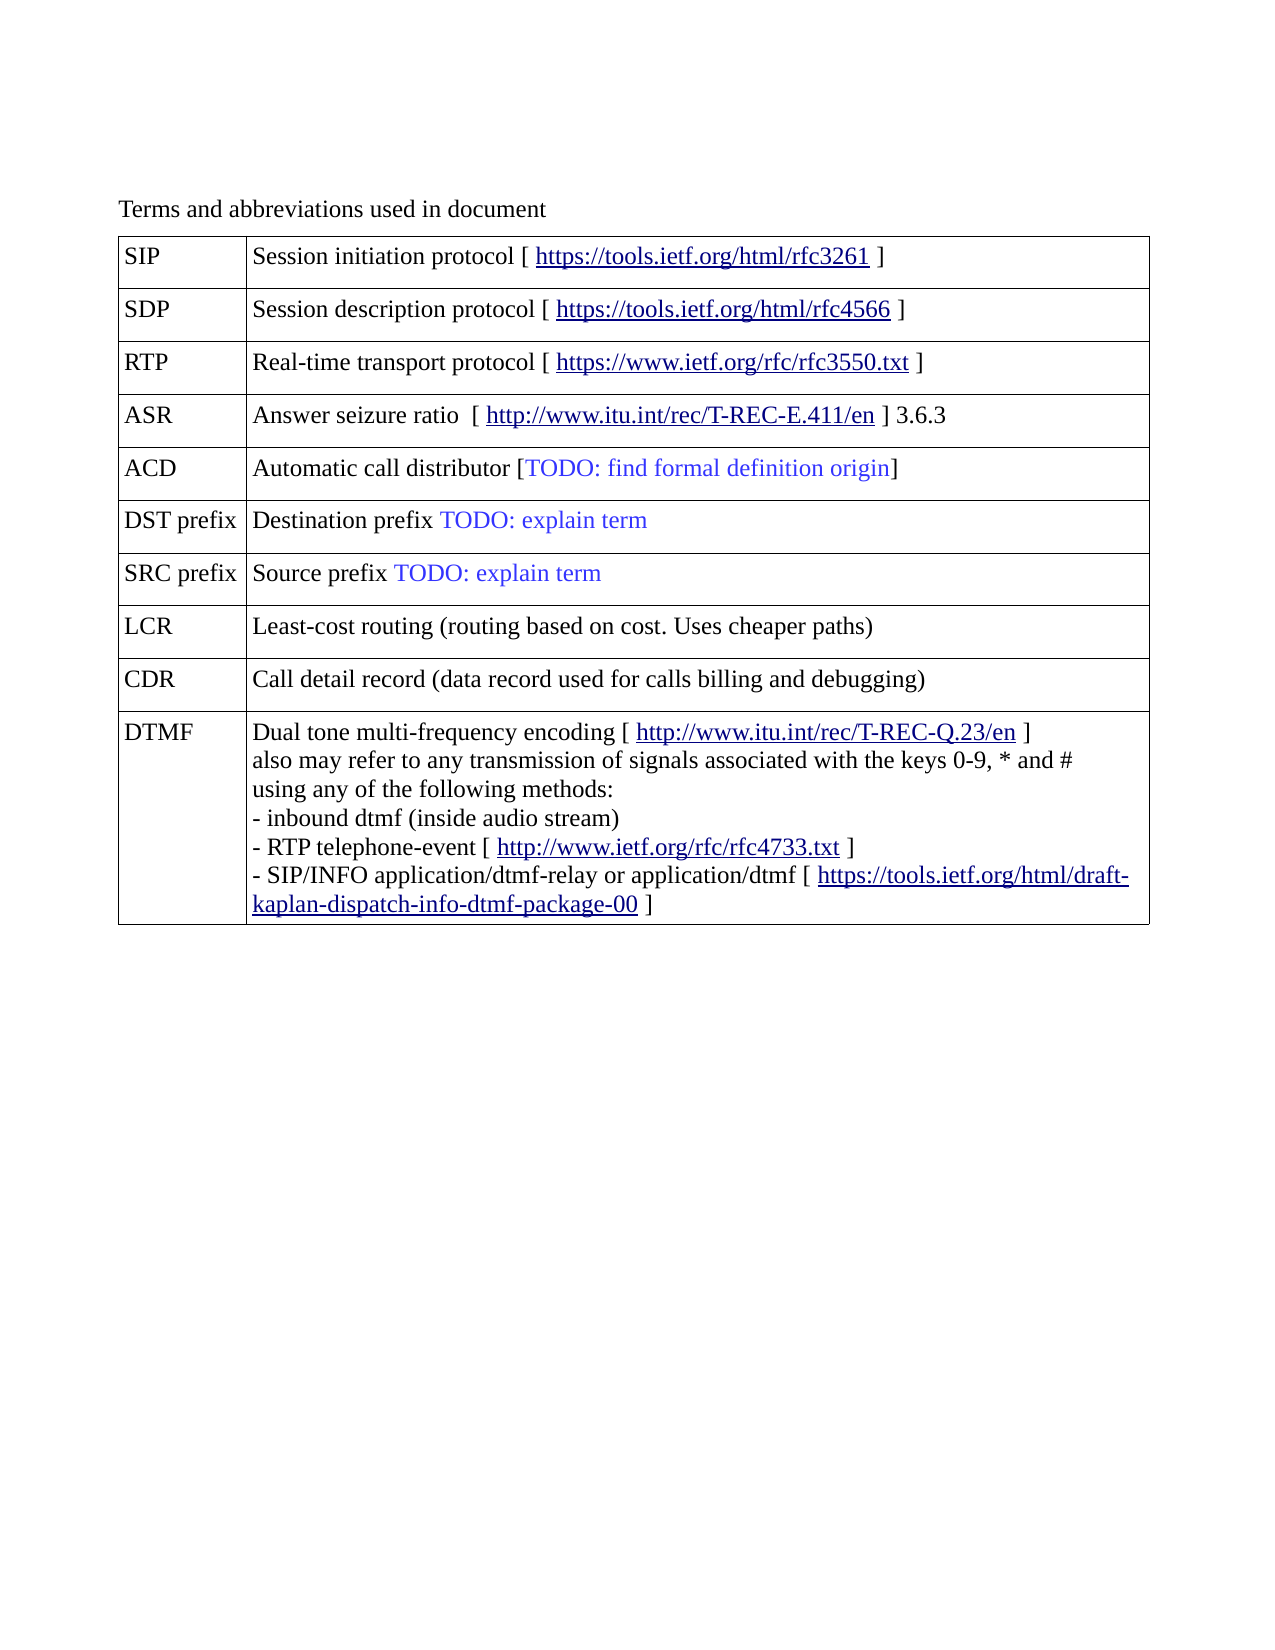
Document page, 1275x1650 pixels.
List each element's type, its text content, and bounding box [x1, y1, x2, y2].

table_cell DST prefix [119, 501, 246, 552]
table_cell LCR [119, 606, 246, 658]
table_header SIP [119, 237, 246, 288]
table_header Session initiation protocol [ https://tools.ietf.org/html/rfc3261 ] [247, 237, 1149, 288]
table_cell Session description protocol [ https://tools.ietf.org/html/rfc4566 ] [247, 289, 1149, 341]
table_cell DTMF [119, 712, 246, 924]
table_cell Call detail record (data record used for calls billing and debugging) [247, 659, 1149, 711]
table_cell Destination prefix TODO: explain term [247, 501, 1149, 552]
table_cell ACD [119, 448, 246, 499]
table_cell Automatic call distributor [TODO: find formal definition origin] [247, 448, 1149, 499]
table_cell CDR [119, 659, 246, 711]
text Terms and abbreviations used in document [118, 194, 1157, 223]
table_cell RTP [119, 342, 246, 394]
table_cell Least-cost routing (routing based on cost. Uses cheaper paths) [247, 606, 1149, 658]
table_cell Real-time transport protocol [ https://www.ietf.org/rfc/rfc3550.txt ] [247, 342, 1149, 394]
table_cell SDP [119, 289, 246, 341]
table_cell Answer seizure ratio [ http://www.itu.int/rec/T-REC-E.411/en ] 3.6.3 [247, 395, 1149, 447]
table_cell ASR [119, 395, 246, 447]
table_cell SRC prefix [119, 554, 246, 605]
table_cell Dual tone multi-frequency encoding [ http://www.itu.int/rec/T-REC-Q.23/en ] also may refer to any transmission of signals associated with the keys 0-9, * and # using any of the following methods: - inbound dtmf (inside audio stream) - RTP telephone-event [ http://www.ietf.org/rfc/rfc4733.txt ] - SIP/INFO application/dtmf-relay or application/dtmf [ https://tools.ietf.org/html/draft-kaplan-dispatch-info-dtmf-package-00 ] [247, 712, 1149, 924]
table_cell Source prefix TODO: explain term [247, 554, 1149, 605]
